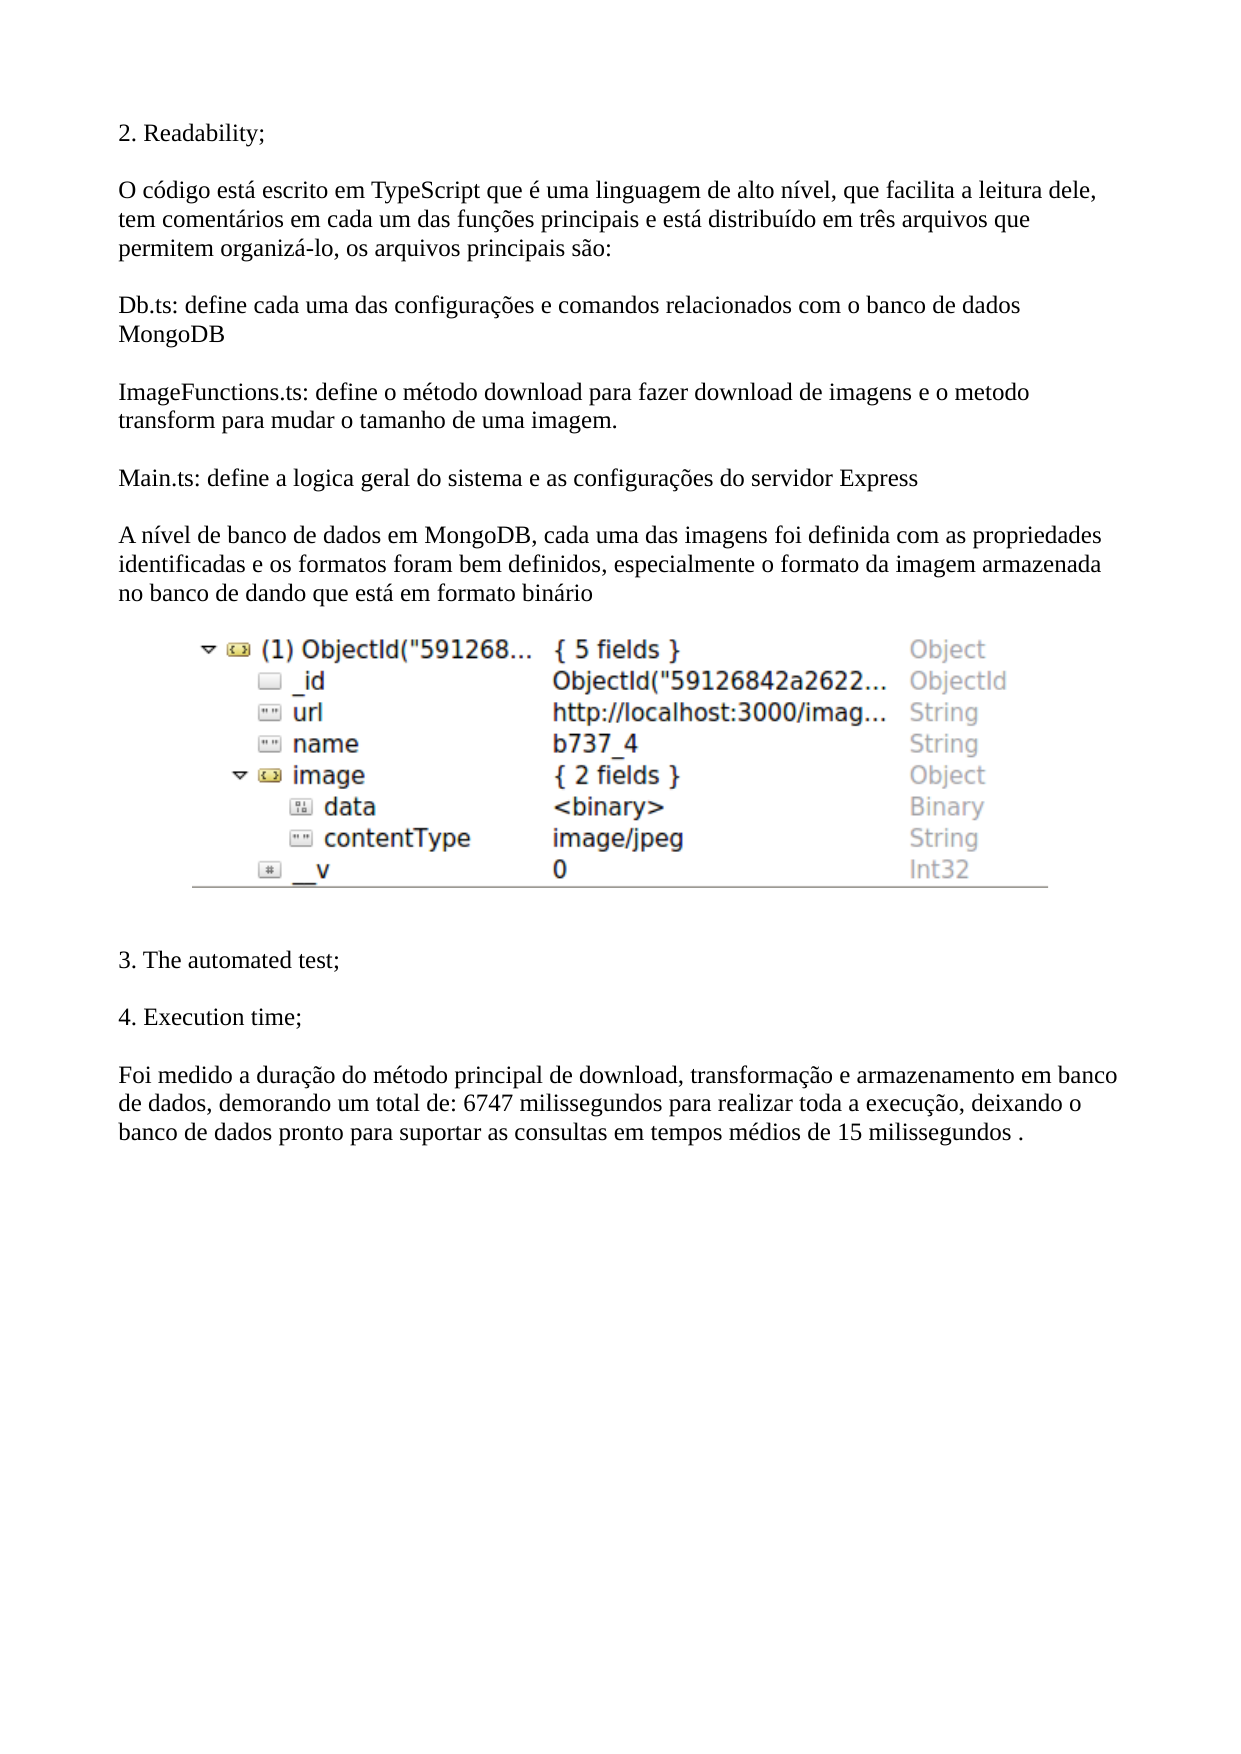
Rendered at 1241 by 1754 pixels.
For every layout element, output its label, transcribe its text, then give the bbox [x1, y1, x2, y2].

text O código está escrito em TypeScript que é uma linguagem de alto nível, que facilita a leitura dele, tem comentários em cada um das funções principais e está distribuído em três arquivos que permitem organizá-lo, os arquivos principais são: [118, 176, 1122, 262]
text Main.ts: define a logica geral do sistema e as configurações do servidor Express [118, 463, 1122, 492]
text A nível de banco de dados em MongoDB, cada uma das imagens foi definida com as propriedades identificadas e os formatos foram bem definidos, especialmente o formato da imagem armazenada no banco de dando que está em formato binário [118, 521, 1122, 607]
picture [192, 635, 1049, 888]
text 2. Readability; [118, 118, 1122, 147]
text ImageFunctions.ts: define o método download para fazer download de imagens e o metodo transform para mudar o tamanho de uma imagem. [118, 377, 1122, 434]
text 3. The automated test; [118, 945, 1122, 973]
text 4. Execution time; [118, 1002, 1122, 1031]
text Foi medido a duração do método principal de download, transformação e armazenamento em banco de dados, demorando um total de: 6747 milissegundos para realizar toda a execução, deixando o banco de dados pronto para suportar as consultas em tempos médios de 15 milissegundos . [118, 1060, 1122, 1146]
text Db.ts: define cada uma das configurações e comandos relacionados com o banco de dados MongoDB [118, 291, 1122, 348]
